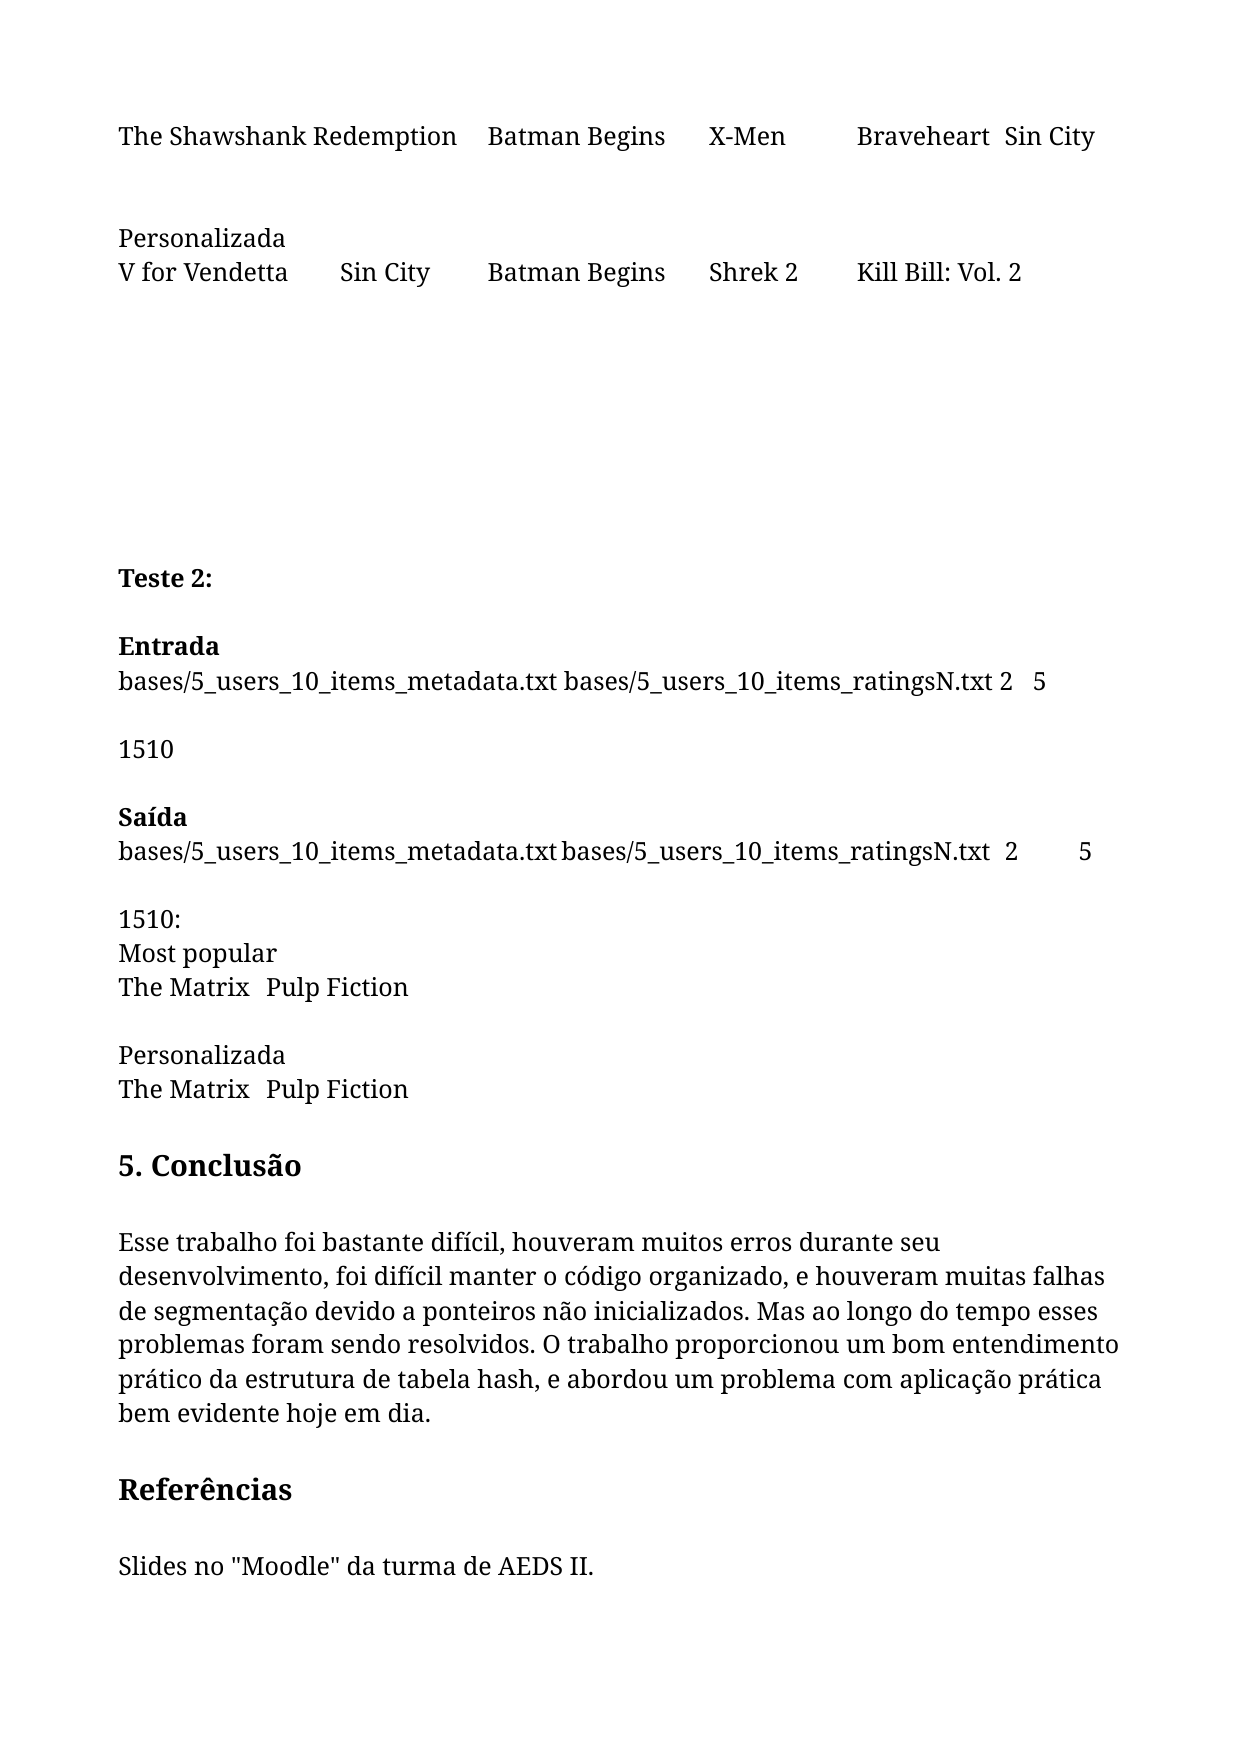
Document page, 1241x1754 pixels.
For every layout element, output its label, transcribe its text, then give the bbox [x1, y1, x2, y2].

text bases/5_users_10_items_metadata.txt bases/5_users_10_items_ratingsN.txt 2 5 [118, 833, 1122, 867]
text 1510: [118, 902, 1122, 936]
text Teste 2: [118, 561, 1122, 595]
text Esse trabalho foi bastante difícil, houveram muitos erros durante seu desenvolvimento, foi difícil manter o código organizado, e houveram muitas falhas de segmentação devido a ponteiros não inicializados. Mas ao longo do tempo esses problemas foram sendo resolvidos. O trabalho proporcionou um bom entendimento prático da estrutura de tabela hash, e abordou um problema com aplicação prática bem evidente hoje em dia. [118, 1225, 1122, 1429]
text Personalizada [118, 1038, 1122, 1072]
text 5. Conclusão [118, 1146, 1122, 1185]
text Saída [118, 799, 1122, 833]
text Personalizada [118, 220, 1122, 254]
text The Matrix Pulp Fiction [118, 970, 1122, 1004]
text Slides no "Moodle" da turma de AEDS II. [118, 1548, 1122, 1582]
text The Shawshank Redemption Batman Begins X-Men Braveheart Sin City [118, 118, 1122, 186]
text bases/5_users_10_items_metadata.txt bases/5_users_10_items_ratingsN.txt 2 5 [118, 663, 1122, 697]
text V for Vendetta Sin City Batman Begins Shrek 2 Kill Bill: Vol. 2 [118, 254, 1122, 288]
text 1510 [118, 731, 1122, 765]
text Referências [118, 1469, 1122, 1509]
text Entrada [118, 629, 1122, 663]
text Most popular [118, 936, 1122, 970]
text The Matrix Pulp Fiction [118, 1072, 1122, 1106]
